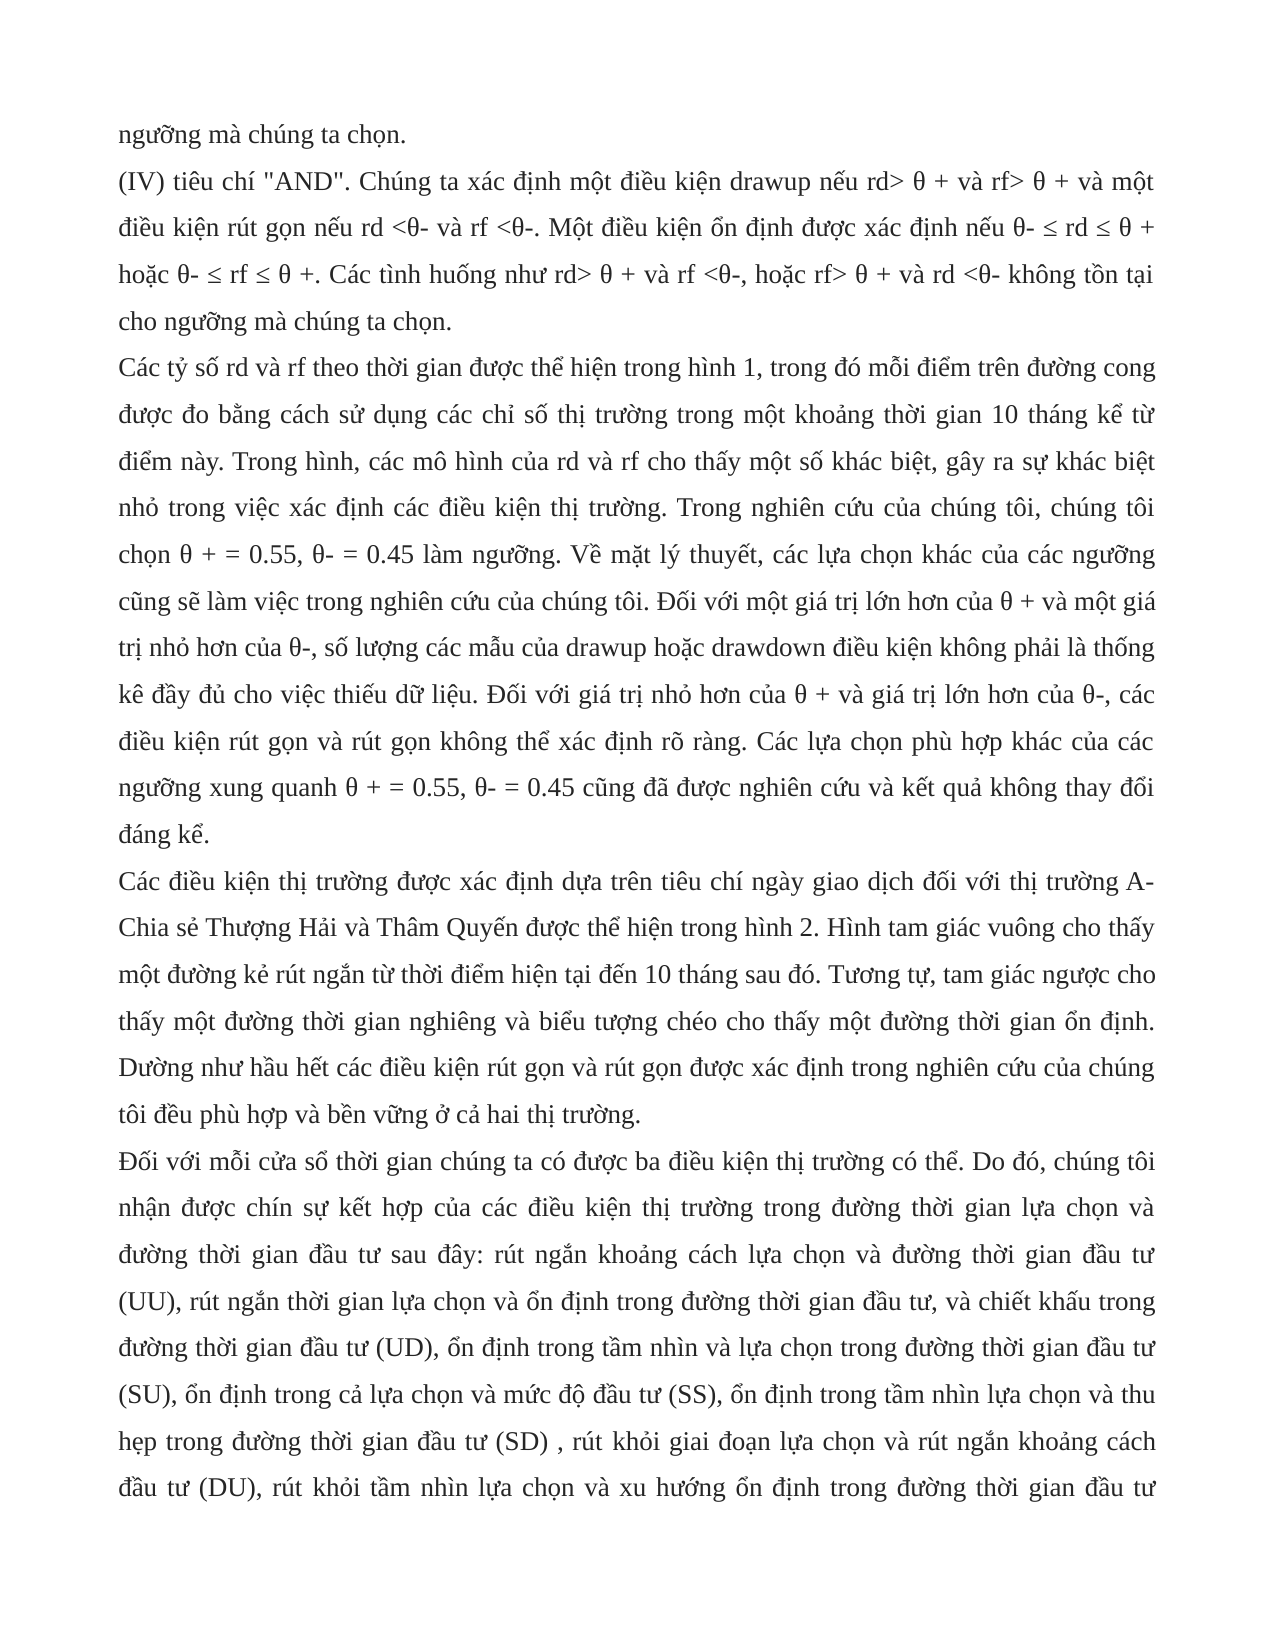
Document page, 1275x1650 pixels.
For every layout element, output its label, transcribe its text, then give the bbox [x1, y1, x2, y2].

text ngưỡng mà chúng ta chọn. [118, 118, 1157, 149]
text Các điều kiện thị trường được xác định dựa trên tiêu chí ngày giao dịch đối với thị trường A-Chia sẻ Thượng Hải và Thâm Quyến được thể hiện trong hình 2. Hình tam giác vuông cho thấy một đường kẻ rút ngắn từ thời điểm hiện tại đến 10 tháng sau đó. Tương tự, tam giác ngược cho thấy một đường thời gian nghiêng và biểu tượng chéo cho thấy một đường thời gian ổn định. Dường như hầu hết các điều kiện rút gọn và rút gọn được xác định trong nghiên cứu của chúng tôi đều phù hợp và bền vững ở cả hai thị trường. [118, 865, 1157, 1129]
text (IV) tiêu chí "AND". Chúng ta xác định một điều kiện drawup nếu rd> θ + và rf> θ + và một điều kiện rút gọn nếu rd <θ- và rf <θ-. Một điều kiện ổn định được xác định nếu θ- ≤ rd ≤ θ + hoặc θ- ≤ rf ≤ θ +. Các tình huống như rd> θ + và rf <θ-, hoặc rf> θ + và rd <θ- không tồn tại cho ngưỡng mà chúng ta chọn. [118, 165, 1157, 336]
text Đối với mỗi cửa sổ thời gian chúng ta có được ba điều kiện thị trường có thể. Do đó, chúng tôi nhận được chín sự kết hợp của các điều kiện thị trường trong đường thời gian lựa chọn và đường thời gian đầu tư sau đây: rút ngắn khoảng cách lựa chọn và đường thời gian đầu tư (UU), rút ​​ngắn thời gian lựa chọn và ổn định trong đường thời gian đầu tư, và chiết khấu trong đường thời gian đầu tư (UD), ổn định trong tầm nhìn và lựa chọn trong đường thời gian đầu tư (SU), ổn định trong cả lựa chọn và mức độ đầu tư (SS), ổn định trong tầm nhìn lựa chọn và thu hẹp trong đường thời gian đầu tư (SD) , rút ​​khỏi giai đoạn lựa chọn và rút ngắn khoảng cách đầu tư (DU), rút ​​khỏi tầm nhìn lựa chọn và xu hướng ổn định trong đường thời gian đầu tư [118, 1145, 1157, 1503]
text Các tỷ số rd và rf theo thời gian được thể hiện trong hình 1, trong đó mỗi điểm trên đường cong được đo bằng cách sử dụng các chỉ số thị trường trong một khoảng thời gian 10 tháng kể từ điểm này. Trong hình, các mô hình của rd và rf cho thấy một số khác biệt, gây ra sự khác biệt nhỏ trong việc xác định các điều kiện thị trường. Trong nghiên cứu của chúng tôi, chúng tôi chọn θ + = 0.55, θ- = 0.45 làm ngưỡng. Về mặt lý thuyết, các lựa chọn khác của các ngưỡng cũng sẽ làm việc trong nghiên cứu của chúng tôi. Đối với một giá trị lớn hơn của θ + và một giá trị nhỏ hơn của θ-, số lượng các mẫu của drawup hoặc drawdown điều kiện không phải là thống kê đầy đủ cho việc thiếu dữ liệu. Đối với giá trị nhỏ hơn của θ + và giá trị lớn hơn của θ-, các điều kiện rút gọn và rút gọn không thể xác định rõ ràng. Các lựa chọn phù hợp khác của các ngưỡng xung quanh θ + = 0.55, θ- = 0.45 cũng đã được nghiên cứu và kết quả không thay đổi đáng kể. [118, 351, 1157, 849]
